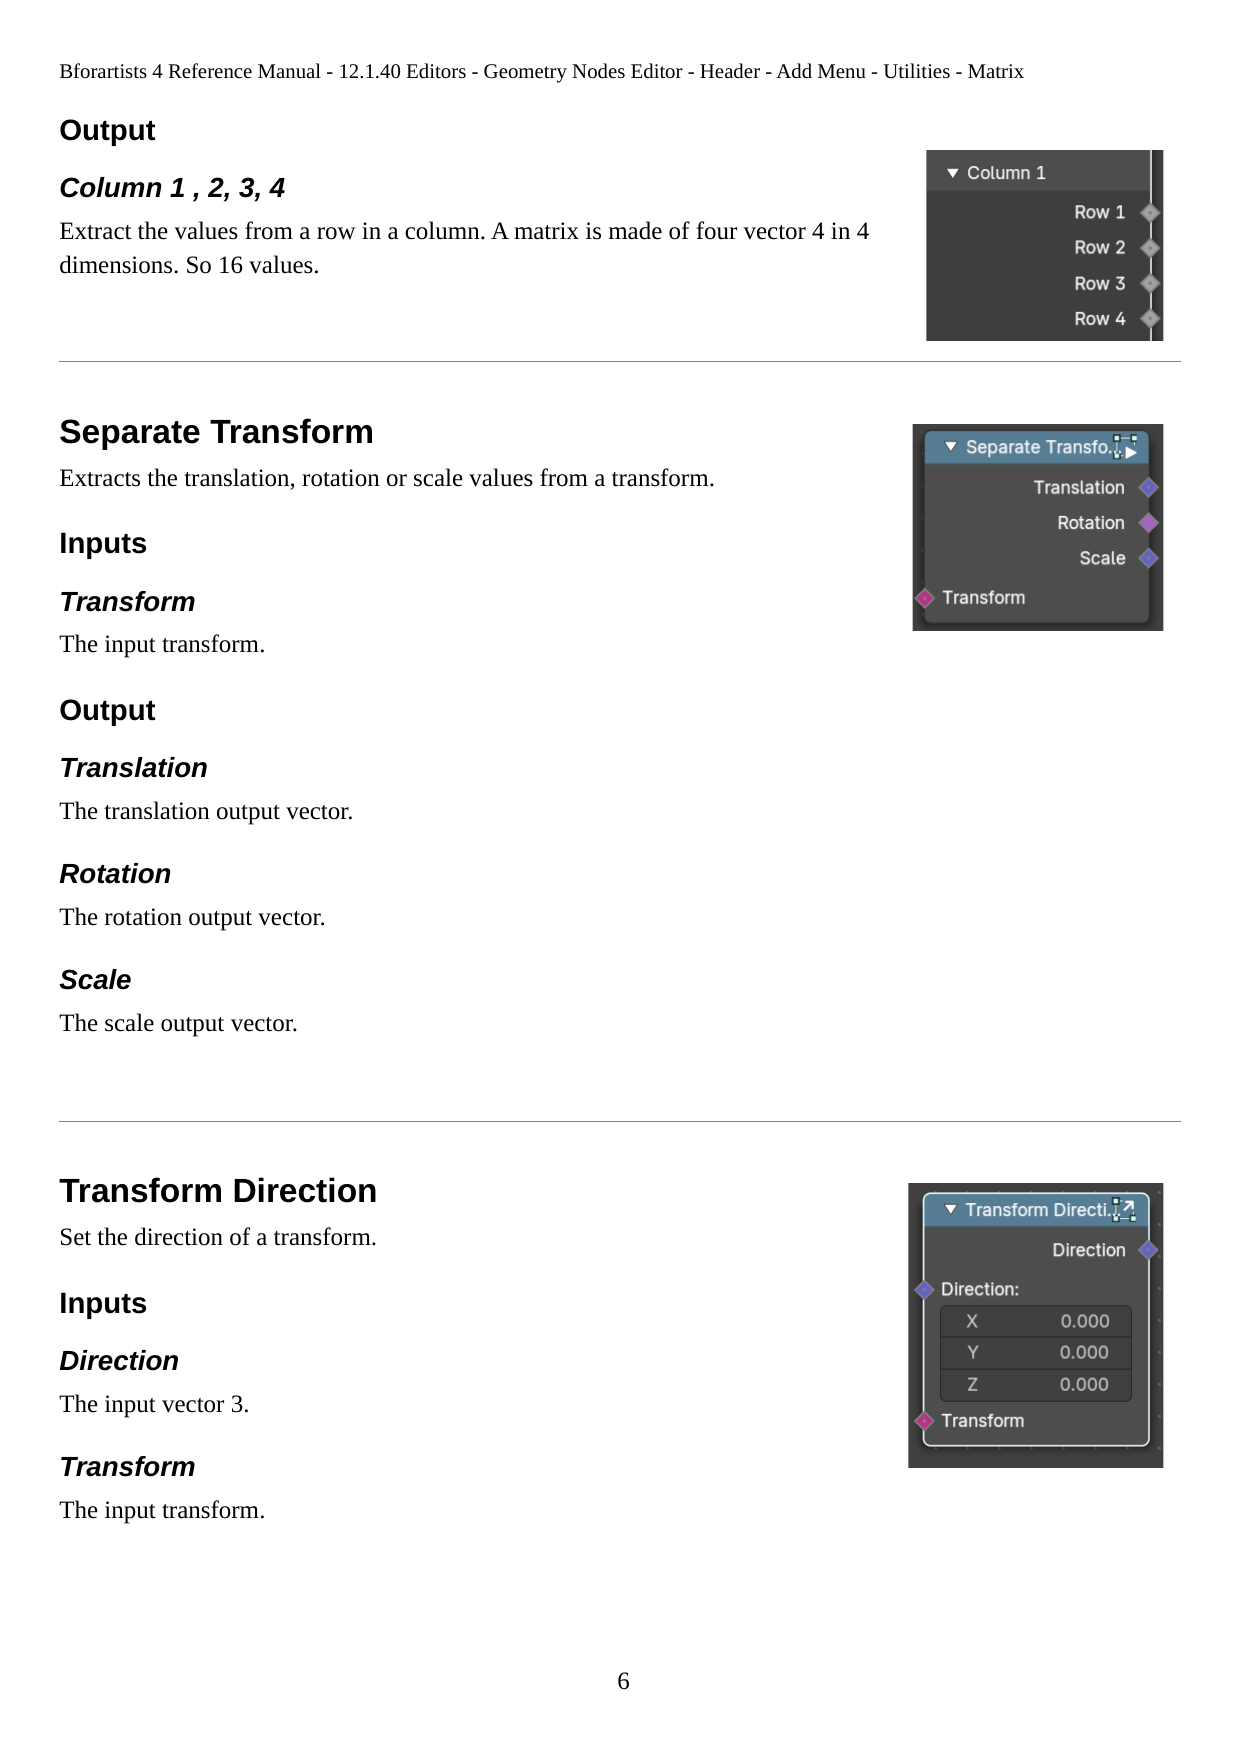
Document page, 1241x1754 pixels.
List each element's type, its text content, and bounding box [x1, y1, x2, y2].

subtitle Output [59, 113, 1181, 146]
subtitle [1164, 171, 1181, 203]
text The input transform. [59, 629, 1181, 658]
subtitle Inputs [59, 1286, 908, 1320]
subtitle Rotation [59, 858, 1181, 890]
subtitle [1164, 1345, 1181, 1377]
text [1164, 1389, 1181, 1418]
text Set the direction of a transform. [59, 1222, 908, 1251]
text The input transform. [59, 1495, 1181, 1524]
subtitle Transform [59, 1451, 1181, 1483]
text Extract the values from a row in a column. A matrix is made of four vector 4 in 4 dimensions. So 16 values. [59, 216, 925, 279]
subtitle Translation [59, 752, 1181, 784]
subtitle Transform [59, 585, 912, 617]
picture [908, 1183, 1164, 1468]
subtitle Inputs [59, 526, 912, 560]
text Extracts the translation, rotation or scale values from a transform. [59, 463, 912, 491]
text The scale output vector. [59, 1008, 1181, 1037]
subtitle Output [59, 693, 1181, 727]
text The translation output vector. [59, 796, 1181, 825]
subtitle Scale [59, 964, 1181, 996]
picture [912, 424, 1164, 631]
subtitle [1164, 585, 1181, 617]
subtitle Direction [59, 1345, 908, 1377]
text The rotation output vector. [59, 902, 1181, 931]
subtitle Separate Transform [59, 412, 1181, 450]
subtitle [1164, 1286, 1181, 1320]
subtitle Column 1 , 2, 3, 4 [59, 171, 925, 203]
picture [925, 150, 1164, 341]
text The input vector 3. [59, 1389, 908, 1418]
subtitle [1164, 526, 1181, 560]
subtitle Transform Direction [59, 1171, 1181, 1210]
